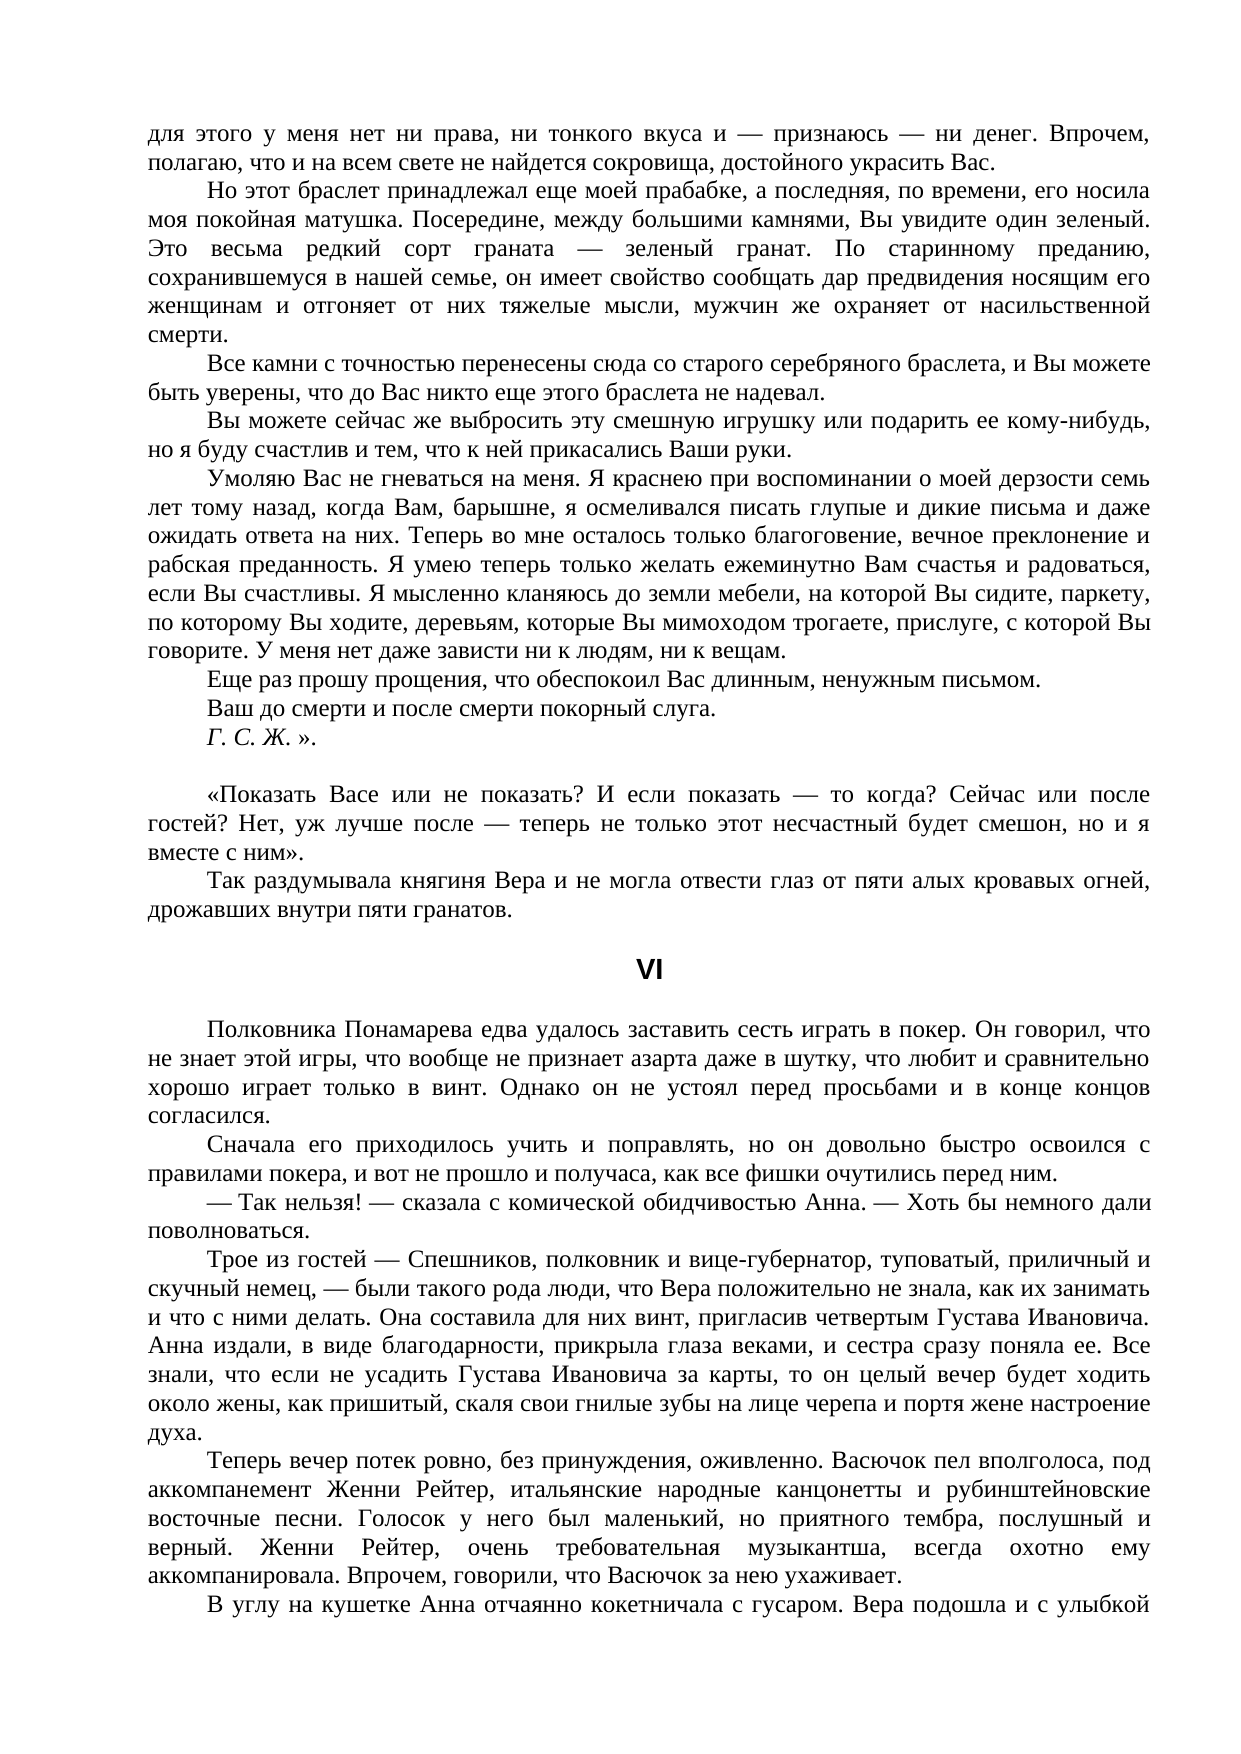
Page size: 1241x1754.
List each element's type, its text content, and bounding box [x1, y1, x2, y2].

text Ваш до смерти и после смерти покорный слуга. [148, 693, 1152, 722]
subtitle VI [148, 952, 1152, 985]
text Все камни с точностью перенесены сюда со старого серебряного браслета, и Вы можете быть уверены, что до Вас никто еще этого браслета не надевал. [148, 348, 1152, 406]
text Полковника Понамарева едва удалось заставить сесть играть в покер. Он говорил, что не знает этой игры, что вообще не признает азарта даже в шутку, что любит и сравнительно хорошо играет только в винт. Однако он не устоял перед просьбами и в конце концов согласился. [148, 1014, 1152, 1129]
text Г. С. Ж. ». [148, 722, 1152, 751]
text Теперь вечер потек ровно, без принуждения, оживленно. Васючок пел вполголоса, под аккомпанемент Женни Рейтер, итальянские народные канцонетты и рубинштейновские восточные песни. Голосок у него был маленький, но приятного тембра, послушный и верный. Женни Рейтер, очень требовательная музыкантша, всегда охотно ему аккомпанировала. Впрочем, говорили, что Васючок за нею ухаживает. [148, 1445, 1152, 1589]
text Сначала его приходилось учить и поправлять, но он довольно быстро освоился с правилами покера, и вот не прошло и получаса, как все фишки очутились перед ним. [148, 1129, 1152, 1187]
text для этого у меня нет ни права, ни тонкого вкуса и — признаюсь — ни денег. Впрочем, полагаю, что и на всем свете не найдется сокровища, достойного украсить Вас. [148, 118, 1152, 176]
text В углу на кушетке Анна отчаянно кокетничала с гусаром. Вера подошла и с улыбкой [148, 1589, 1152, 1618]
text — Так нельзя! — сказала с комической обидчивостью Анна. — Хоть бы немного дали поволноваться. [148, 1187, 1152, 1244]
text Вы можете сейчас же выбросить эту смешную игрушку или подарить ее кому-нибудь, но я буду счастлив и тем, что к ней прикасались Ваши руки. [148, 406, 1152, 463]
text Умоляю Вас не гневаться на меня. Я краснею при воспоминании о моей дерзости семь лет тому назад, когда Вам, барышне, я осмеливался писать глупые и дикие письма и даже ожидать ответа на них. Теперь во мне осталось только благоговение, вечное преклонение и рабская преданность. Я умею теперь только желать ежеминутно Вам счастья и радоваться, если Вы счастливы. Я мысленно кланяюсь до земли мебели, на которой Вы сидите, паркету, по которому Вы ходите, деревьям, которые Вы мимоходом трогаете, прислуге, с которой Вы говорите. У меня нет даже зависти ни к людям, ни к вещам. [148, 463, 1152, 664]
text Трое из гостей — Спешников, полковник и вице-губернатор, туповатый, приличный и скучный немец, — были такого рода люди, что Вера положительно не знала, как их занимать и что с ними делать. Она составила для них винт, пригласив четвертым Густава Ивановича. Анна издали, в виде благодарности, прикрыла глаза веками, и сестра сразу поняла ее. Все знали, что если не усадить Густава Ивановича за карты, то он целый вечер будет ходить около жены, как пришитый, скаля свои гнилые зубы на лице черепа и портя жене настроение духа. [148, 1244, 1152, 1445]
text «Показать Васе или не показать? И если показать — то когда? Сейчас или после гостей? Нет, уж лучше после — теперь не только этот несчастный будет смешон, но и я вместе с ним». [148, 779, 1152, 866]
text Но этот браслет принадлежал еще моей прабабке, а последняя, по времени, его носила моя покойная матушка. Посередине, между большими камнями, Вы увидите один зеленый. Это весьма редкий сорт граната — зеленый гранат. По старинному преданию, сохранившемуся в нашей семье, он имеет свойство сообщать дар предвидения носящим его женщинам и отгоняет от них тяжелые мысли, мужчин же охраняет от насильственной смерти. [148, 176, 1152, 348]
text Так раздумывала княгиня Вера и не могла отвести глаз от пяти алых кровавых огней, дрожавших внутри пяти гранатов. [148, 866, 1152, 923]
text Еще раз прошу прощения, что обеспокоил Вас длинным, ненужным письмом. [148, 664, 1152, 693]
